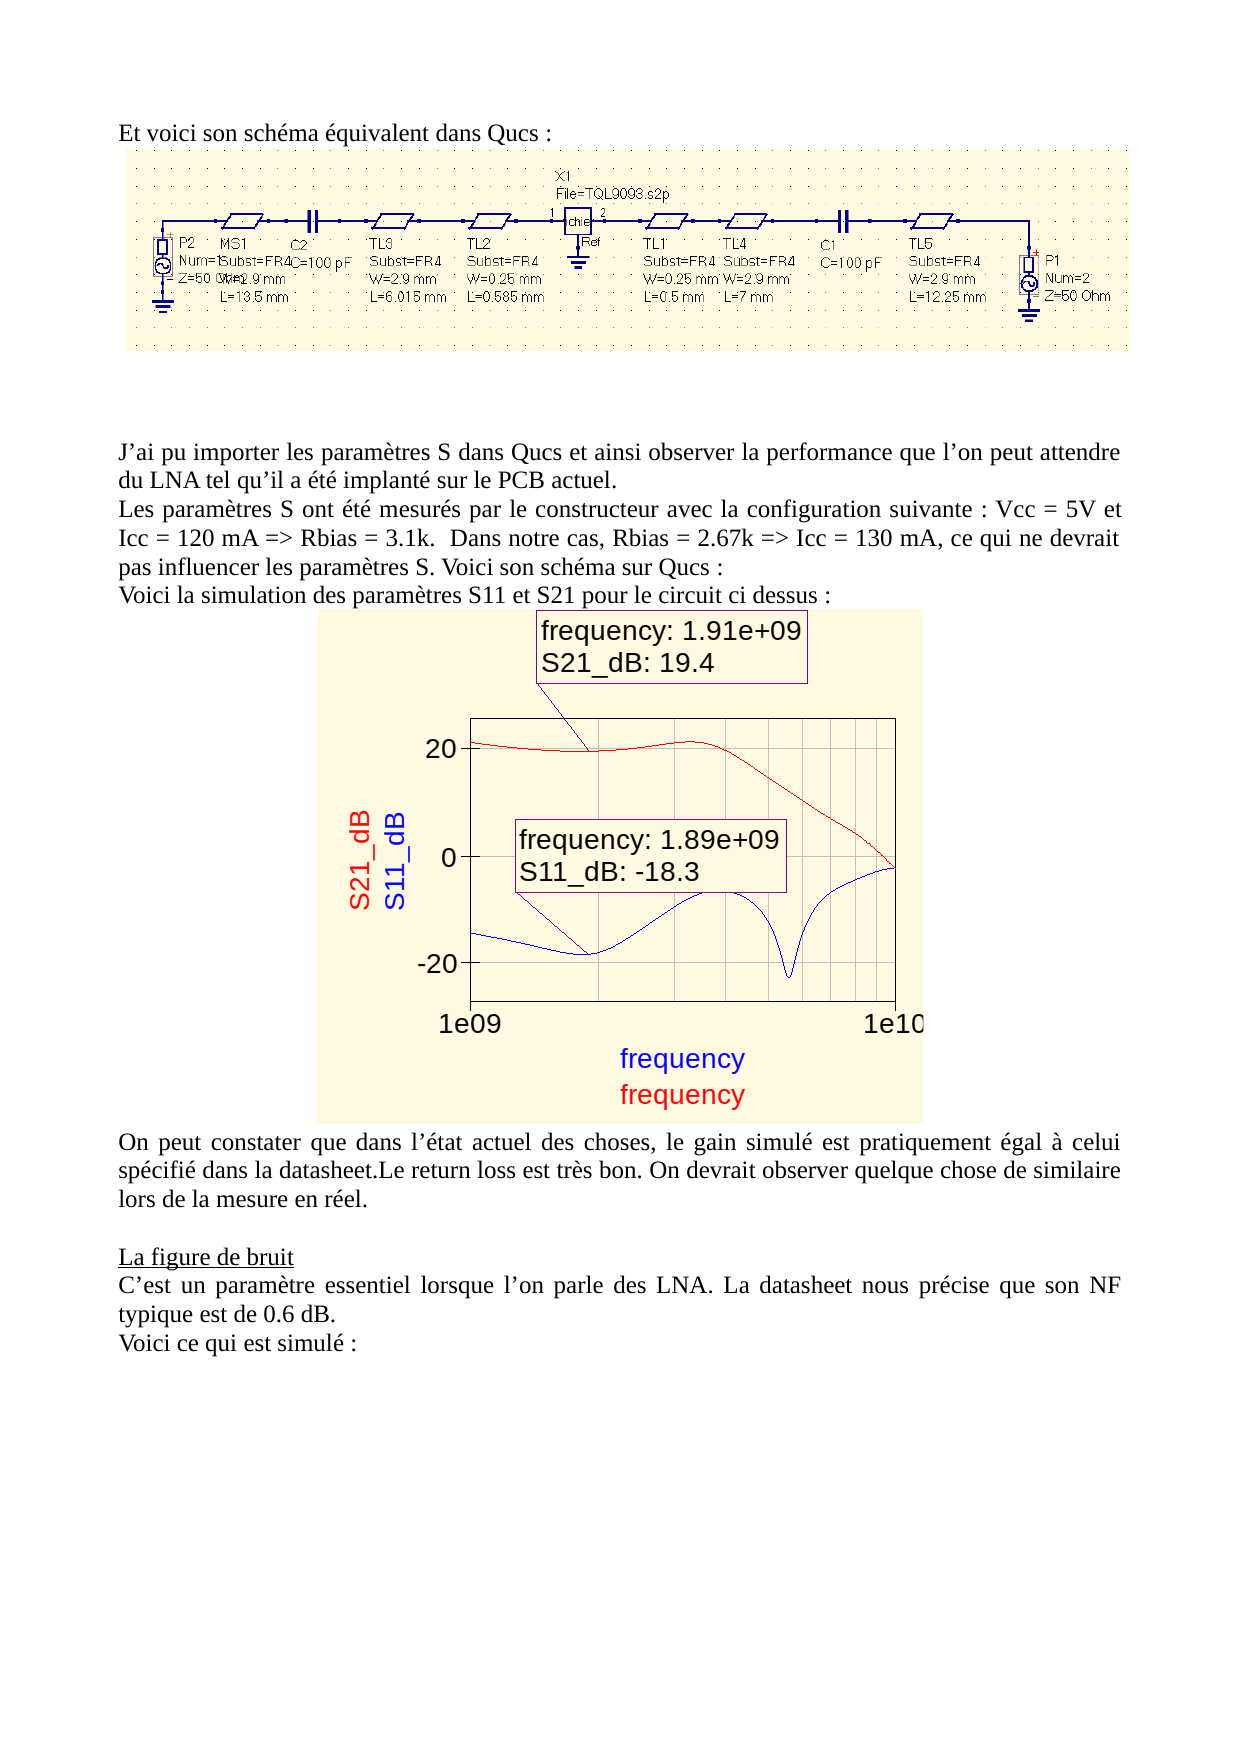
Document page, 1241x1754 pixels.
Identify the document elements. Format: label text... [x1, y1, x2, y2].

text Voici ce qui est simulé : [118, 1328, 1122, 1357]
text Et voici son schéma équivalent dans Qucs : [118, 118, 1122, 147]
text La figure de bruit [118, 1242, 1122, 1270]
text On peut constater que dans l’état actuel des choses, le gain simulé est pratiquement égal à celui spécifié dans la datasheet.Le return loss est très bon. On devrait observer quelque chose de similaire lors de la mesure en réel. [118, 1127, 1122, 1213]
text Voici la simulation des paramètres S11 et S21 pour le circuit ci dessus : [118, 580, 1122, 609]
text J’ai pu importer les paramètres S dans Qucs et ainsi observer la performance que l’on peut attendre du LNA tel qu’il a été implanté sur le PCB actuel. [118, 437, 1122, 494]
text Les paramètres S ont été mesurés par le constructeur avec la configuration suivante : Vcc = 5V et Icc = 120 mA => Rbias = 3.1k. Dans notre cas, Rbias = 2.67k => Icc = 130 mA, ce qui ne devrait pas influencer les paramètres S. Voici son schéma sur Qucs : [118, 494, 1122, 580]
picture [316, 609, 924, 1124]
picture [126, 149, 1130, 351]
text C’est un paramètre essentiel lorsque l’on parle des LNA. La datasheet nous précise que son NF typique est de 0.6 dB. [118, 1270, 1122, 1328]
